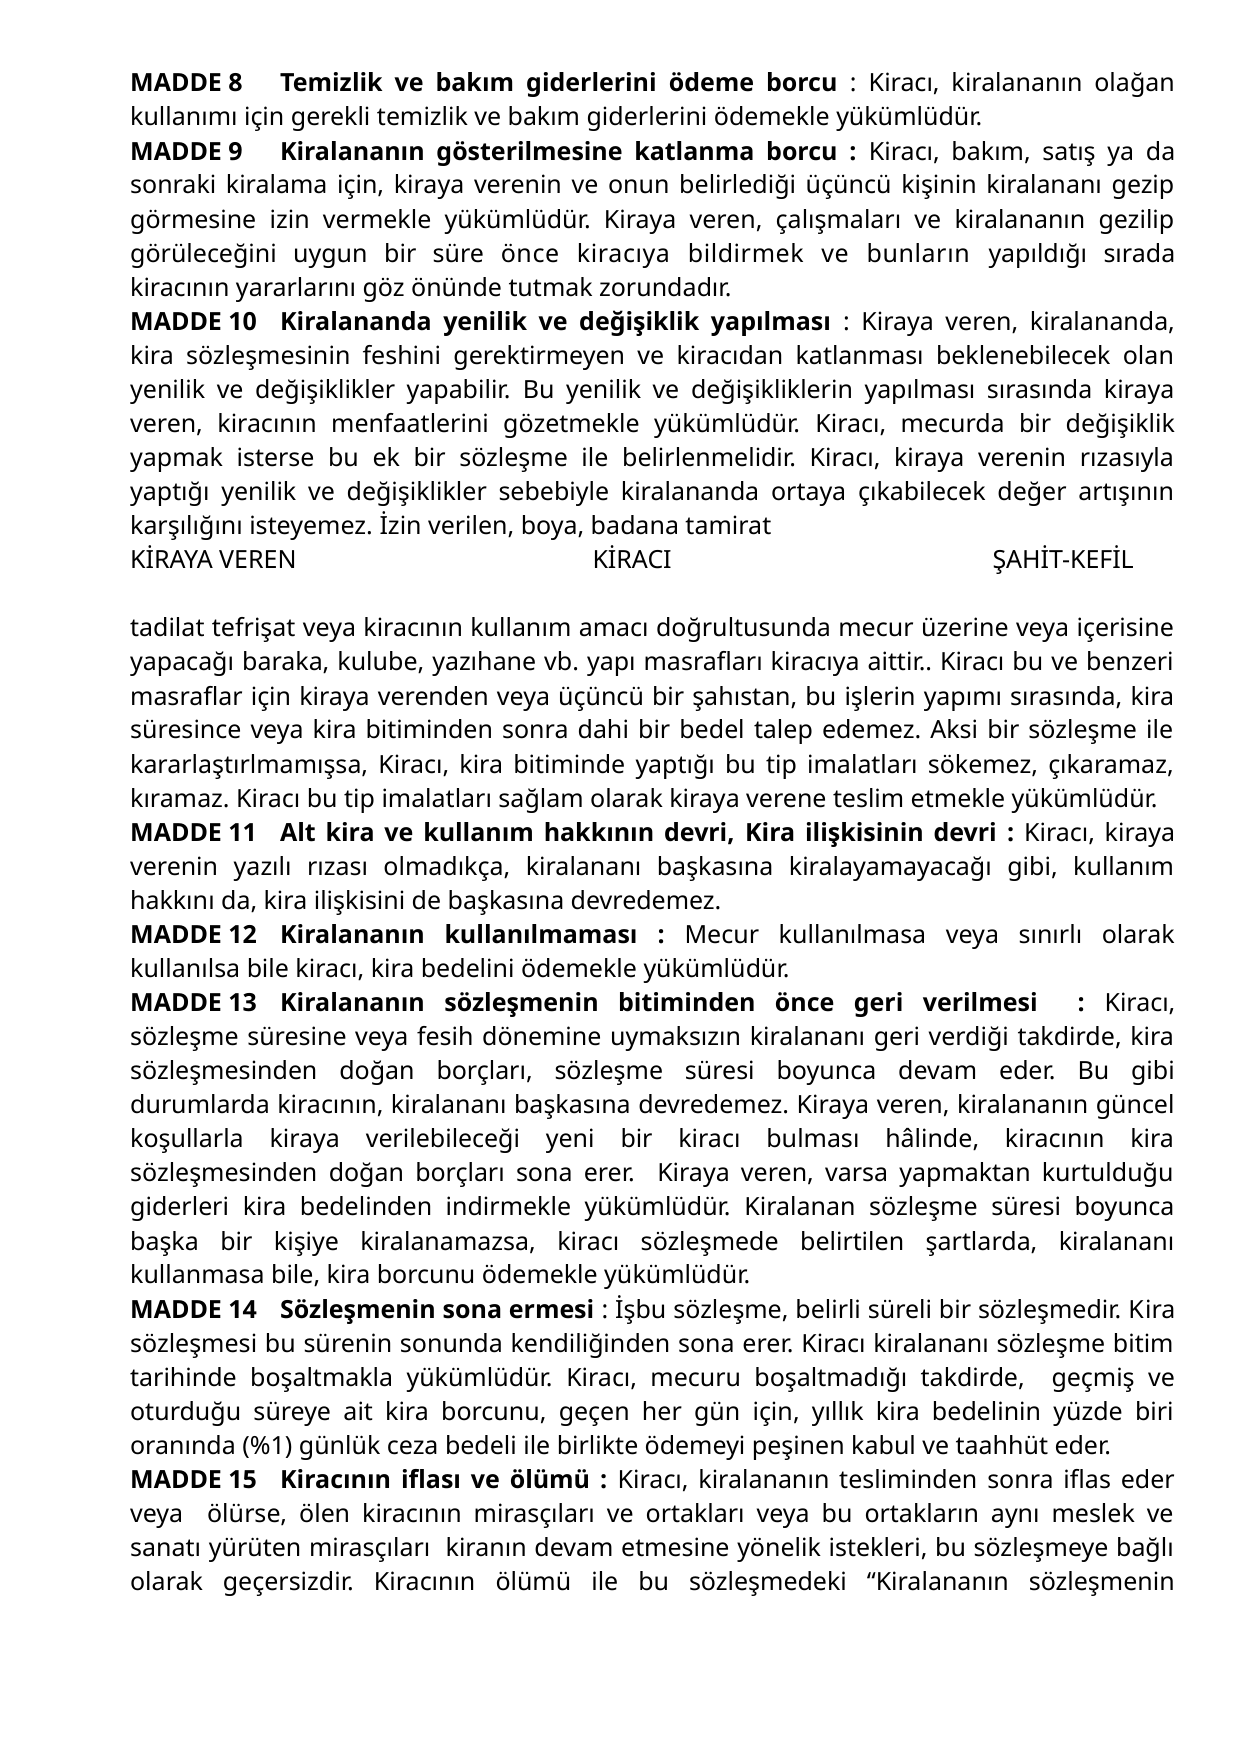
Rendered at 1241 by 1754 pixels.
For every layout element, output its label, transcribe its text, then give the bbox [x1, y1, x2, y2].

text MADDE 15 Kiracının iflası ve ölümü : Kiracı, kiralananın tesliminden sonra iflas eder veya ölürse, ölen kiracının mirasçıları ve ortakları veya bu ortakların aynı meslek ve sanatı yürüten mirasçıları kiranın devam etmesine yönelik istekleri, bu sözleşmeye bağlı olarak geçersizdir. Kiracının ölümü ile bu sözleşmedeki “Kiralananın sözleşmenin [130, 1462, 1175, 1598]
text MADDE 10 Kiralananda yenilik ve değişiklik yapılması : Kiraya veren, kiralananda, kira sözleşmesinin feshini gerektirmeyen ve kiracıdan katlanması beklenebilecek olan yenilik ve değişiklikler yapabilir. Bu yenilik ve değişikliklerin yapılması sırasında kiraya veren, kiracının menfaatlerini gözetmekle yükümlüdür. Kiracı, mecurda bir değişiklik yapmak isterse bu ek bir sözleşme ile belirlenmelidir. Kiracı, kiraya verenin rızasıyla yaptığı yenilik ve değişiklikler sebebiyle kiralananda ortaya çıkabilecek değer artışının karşılığını isteyemez. İzin verilen, boya, badana tamirat [130, 303, 1175, 542]
text MADDE 12 Kiralananın kullanılmaması : Mecur kullanılmasa veya sınırlı olarak kullanılsa bile kiracı, kira bedelini ödemekle yükümlüdür. [130, 917, 1175, 985]
text MADDE 14 Sözleşmenin sona ermesi : İşbu sözleşme, belirli süreli bir sözleşmedir. Kira sözleşmesi bu sürenin sonunda kendiliğinden sona erer. Kiracı kiralananı sözleşme bitim tarihinde boşaltmakla yükümlüdür. Kiracı, mecuru boşaltmadığı takdirde, geçmiş ve oturduğu süreye ait kira borcunu, geçen her gün için, yıllık kira bedelinin yüzde biri oranında (%1) günlük ceza bedeli ile birlikte ödemeyi peşinen kabul ve taahhüt eder. [130, 1291, 1175, 1462]
text MADDE 9 Kiralananın gösterilmesine katlanma borcu : Kiracı, bakım, satış ya da sonraki kiralama için, kiraya verenin ve onun belirlediği üçüncü kişinin kiralananı gezip görmesine izin vermekle yükümlüdür. Kiraya veren, çalışmaları ve kiralananın gezilip görüleceğini uygun bir süre önce kiracıya bildirmek ve bunların yapıldığı sırada kiracının yararlarını göz önünde tutmak zorundadır. [130, 133, 1175, 303]
text KİRAYA VEREN KİRACI ŞAHİT-KEFİL [130, 542, 1175, 576]
text MADDE 11 Alt kira ve kullanım hakkının devri, Kira ilişkisinin devri : Kiracı, kiraya verenin yazılı rızası olmadıkça, kiralananı başkasına kiralayamayacağı gibi, kullanım hakkını da, kira ilişkisini de başkasına devredemez. [130, 814, 1175, 917]
text MADDE 13 Kiralananın sözleşmenin bitiminden önce geri verilmesi : Kiracı, sözleşme süresine veya fesih dönemine uymaksızın kiralananı geri verdiği takdirde, kira sözleşmesinden doğan borçları, sözleşme süresi boyunca devam eder. Bu gibi durumlarda kiracının, kiralananı başkasına devredemez. Kiraya veren, kiralananın güncel koşullarla kiraya verilebileceği yeni bir kiracı bulması hâlinde, kiracının kira sözleşmesinden doğan borçları sona erer. Kiraya veren, varsa yapmaktan kurtulduğu giderleri kira bedelinden indirmekle yükümlüdür. Kiralanan sözleşme süresi boyunca başka bir kişiye kiralanamazsa, kiracı sözleşmede belirtilen şartlarda, kiralananı kullanmasa bile, kira borcunu ödemekle yükümlüdür. [130, 985, 1175, 1291]
text MADDE 8 Temizlik ve bakım giderlerini ödeme borcu : Kiracı, kiralananın olağan kullanımı için gerekli temizlik ve bakım giderlerini ödemekle yükümlüdür. [130, 65, 1175, 133]
text tadilat tefrişat veya kiracının kullanım amacı doğrultusunda mecur üzerine veya içerisine yapacağı baraka, kulube, yazıhane vb. yapı masrafları kiracıya aittir.. Kiracı bu ve benzeri masraflar için kiraya verenden veya üçüncü bir şahıstan, bu işlerin yapımı sırasında, kira süresince veya kira bitiminden sonra dahi bir bedel talep edemez. Aksi bir sözleşme ile kararlaştırlmamışsa, Kiracı, kira bitiminde yaptığı bu tip imalatları sökemez, çıkaramaz, kıramaz. Kiracı bu tip imalatları sağlam olarak kiraya verene teslim etmekle yükümlüdür. [130, 610, 1175, 814]
